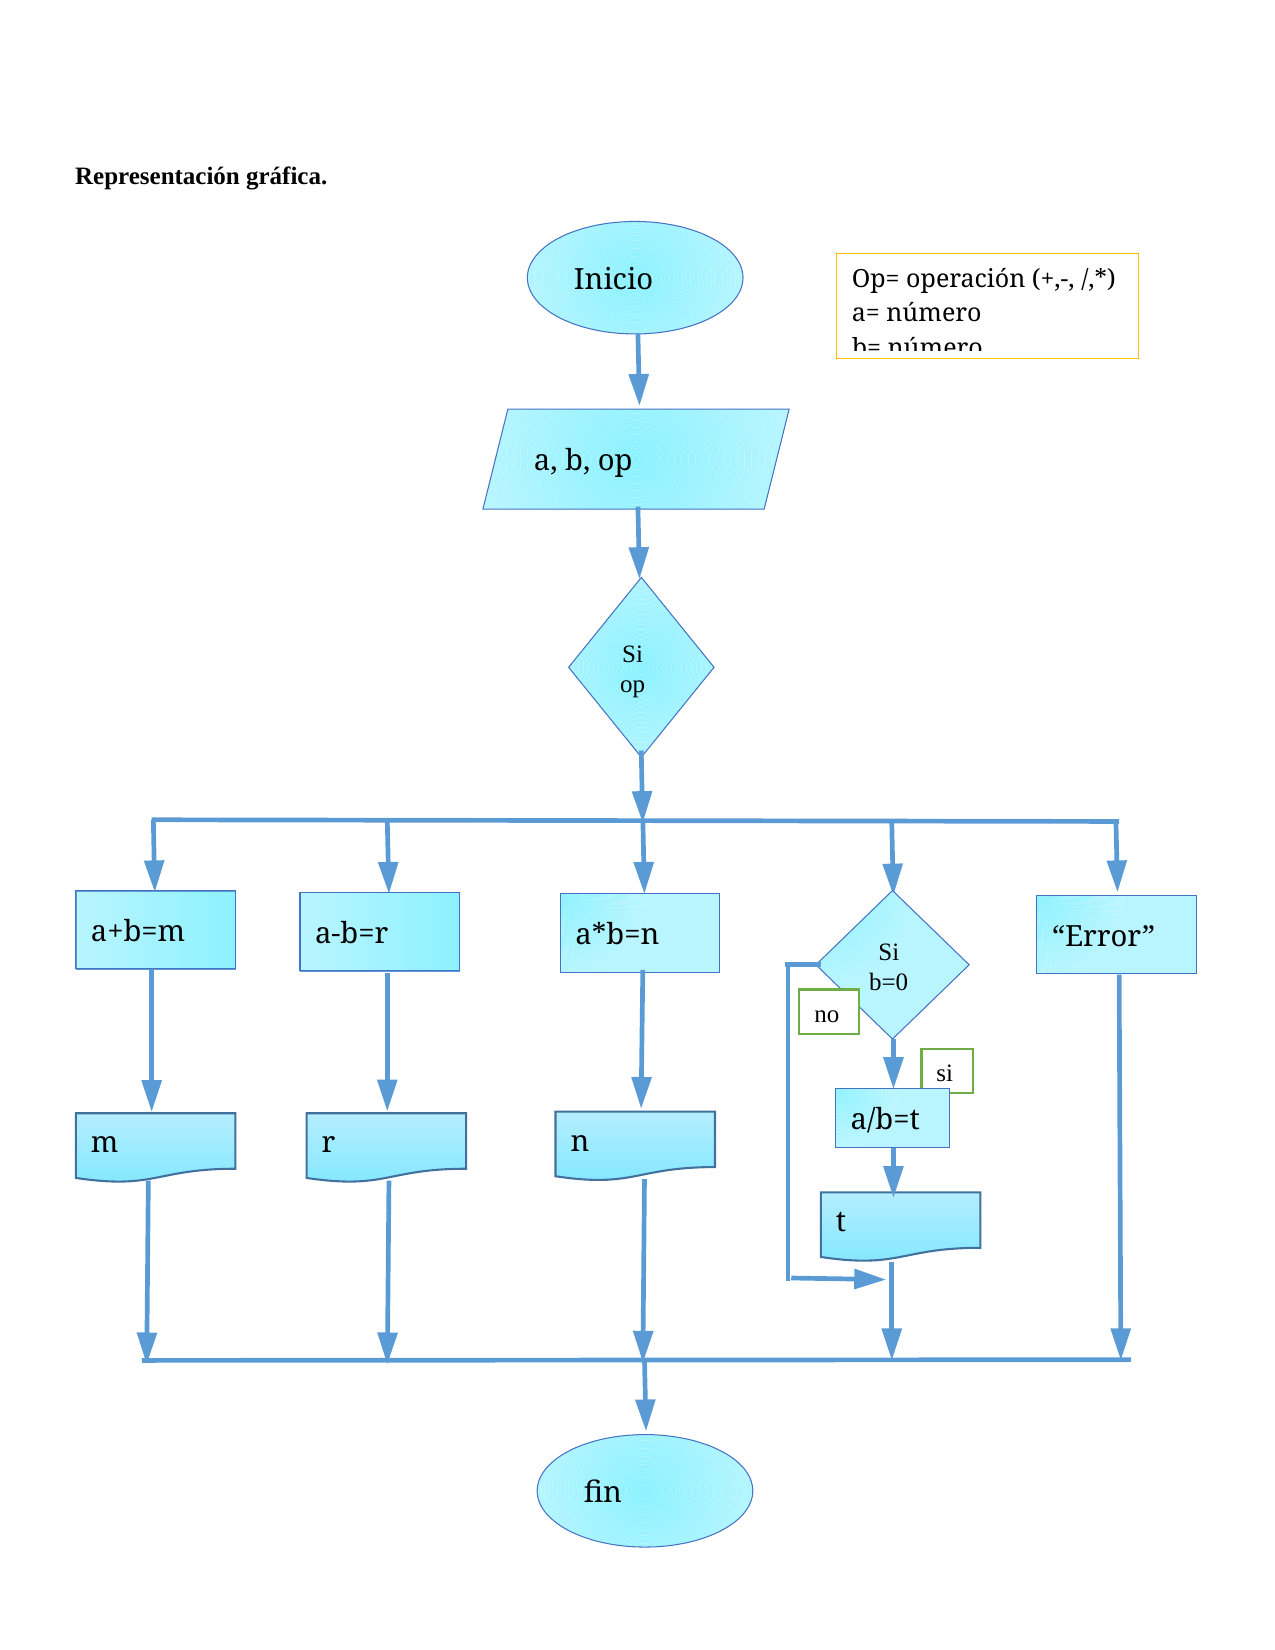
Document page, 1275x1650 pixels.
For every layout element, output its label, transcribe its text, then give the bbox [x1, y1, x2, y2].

text b= número [852, 329, 1123, 351]
text Op= operación (+,-, /,*) [852, 261, 1123, 295]
text a= número [852, 295, 1123, 329]
text Representación gráfica. [75, 161, 1200, 190]
